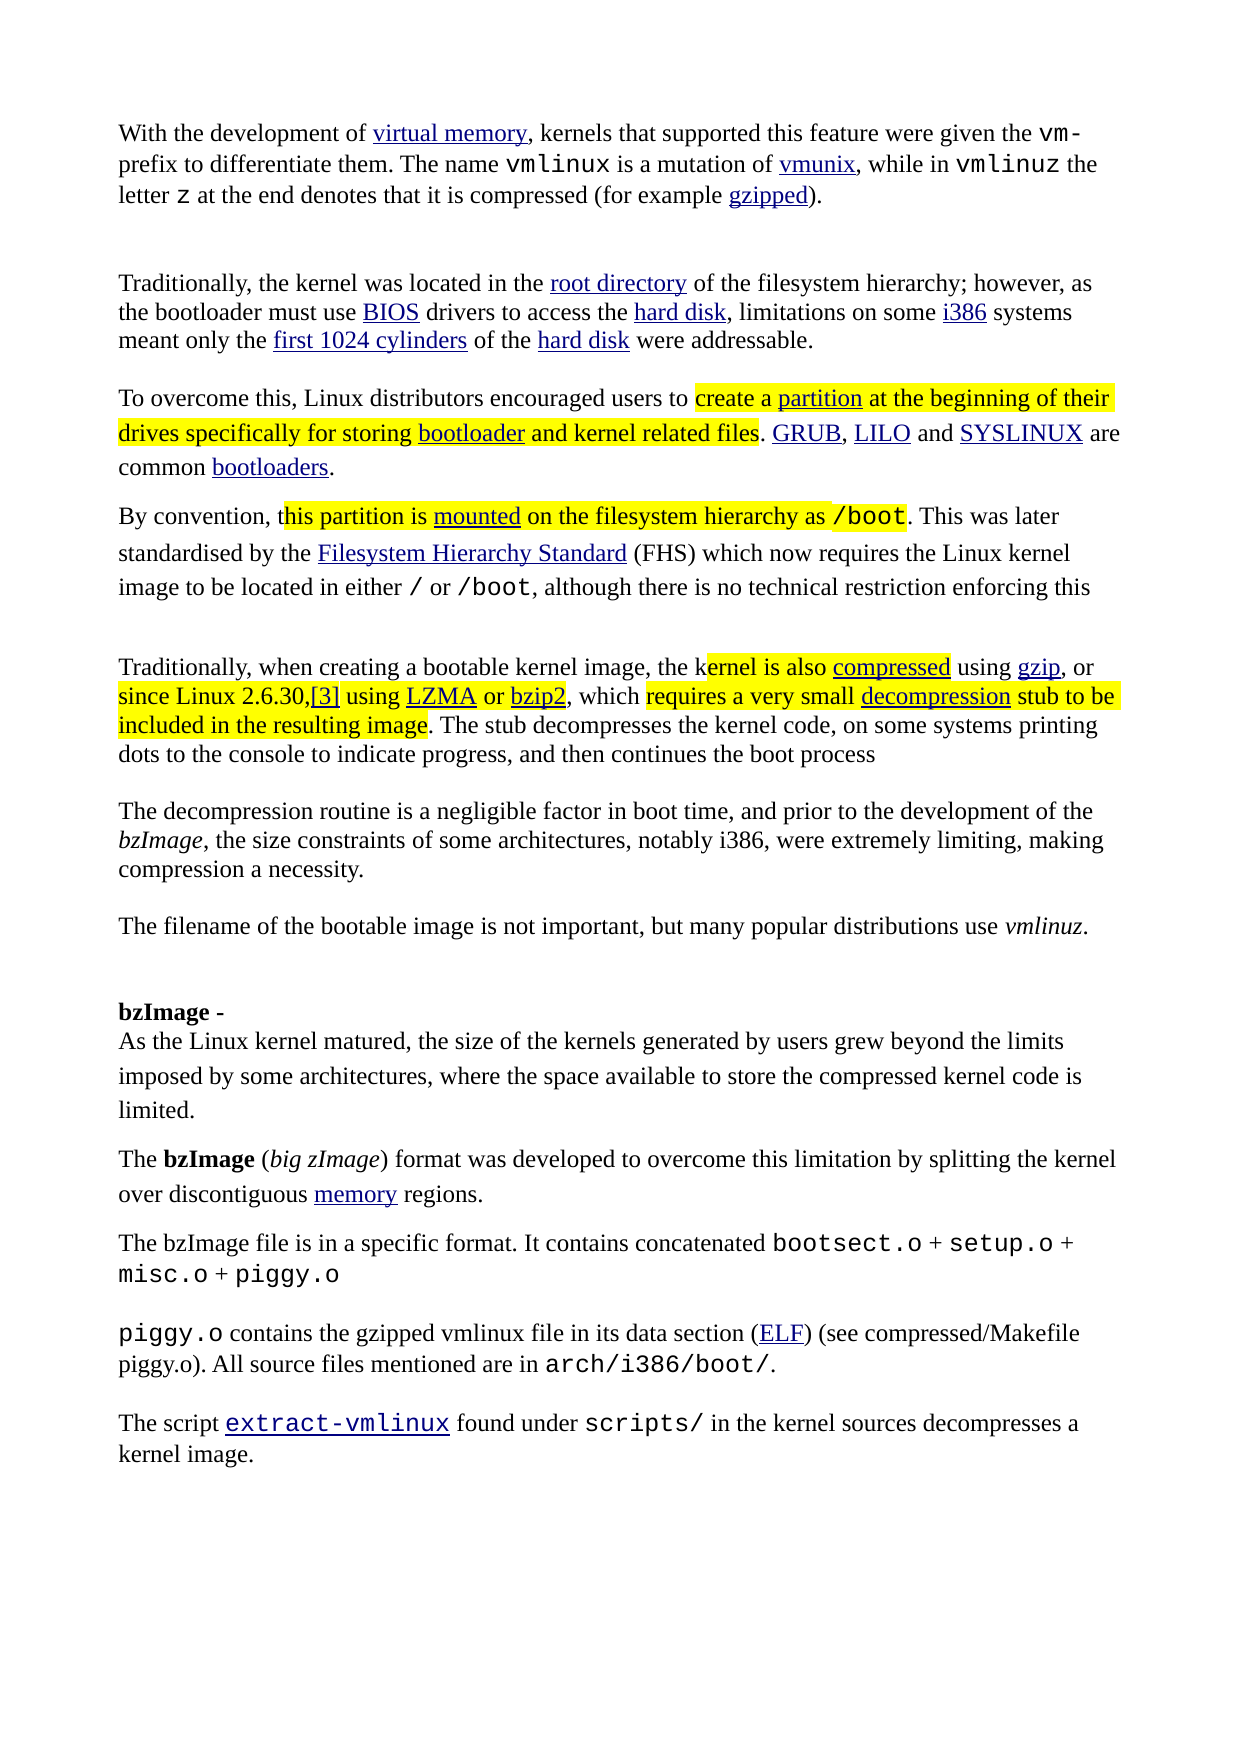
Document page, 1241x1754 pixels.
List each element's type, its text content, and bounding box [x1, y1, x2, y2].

text Traditionally, the kernel was located in the root directory of the filesystem hierarchy; however, as the bootloader must use BIOS drivers to access the hard disk, limitations on some i386 systems meant only the first 1024 cylinders of the hard disk were addressable. [118, 268, 1122, 354]
text The script extract-vmlinux found under scripts/ in the kernel sources decompresses a kernel image. [118, 1408, 1122, 1468]
text Traditionally, when creating a bootable kernel image, the kernel is also compressed using gzip, or since Linux 2.6.30,[3] using LZMA or bzip2, which requires a very small decompression stub to be included in the resulting image. The stub decompresses the kernel code, on some systems printing dots to the console to indicate progress, and then continues the boot process [118, 652, 1122, 767]
text By convention, this partition is mounted on the filesystem hierarchy as /boot. This was later standardised by the Filesystem Hierarchy Standard (FHS) which now requires the Linux kernel image to be located in either / or /boot, although there is no technical restriction enforcing this [118, 501, 1122, 603]
text bzImage - [118, 997, 1122, 1026]
text piggy.o contains the gzipped vmlinux file in its data section (ELF) (see compressed/Makefile piggy.o). All source files mentioned are in arch/i386/boot/. [118, 1318, 1122, 1379]
text The bzImage (big zImage) format was developed to overcome this limitation by splitting the kernel over discontiguous memory regions. [118, 1144, 1122, 1207]
text The filename of the bootable image is not important, but many popular distributions use vmlinuz. [118, 911, 1122, 940]
text As the Linux kernel matured, the size of the kernels generated by users grew beyond the limits imposed by some architectures, where the space available to store the compressed kernel code is limited. [118, 1026, 1122, 1124]
text The bzImage file is in a specific format. It contains concatenated bootsect.o + setup.o + misc.o + piggy.o [118, 1228, 1122, 1289]
text With the development of virtual memory, kernels that supported this feature were given the vm- prefix to differentiate them. The name vmlinux is a mutation of vmunix, while in vmlinuz the letter z at the end denotes that it is compressed (for example gzipped). [118, 118, 1122, 211]
text To overcome this, Linux distributors encouraged users to create a partition at the beginning of their drives specifically for storing bootloader and kernel related files. GRUB, LILO and SYSLINUX are common bootloaders. [118, 383, 1122, 481]
text The decompression routine is a negligible factor in boot time, and prior to the development of the bzImage, the size constraints of some architectures, notably i386, were extremely limiting, making compression a necessity. [118, 796, 1122, 882]
